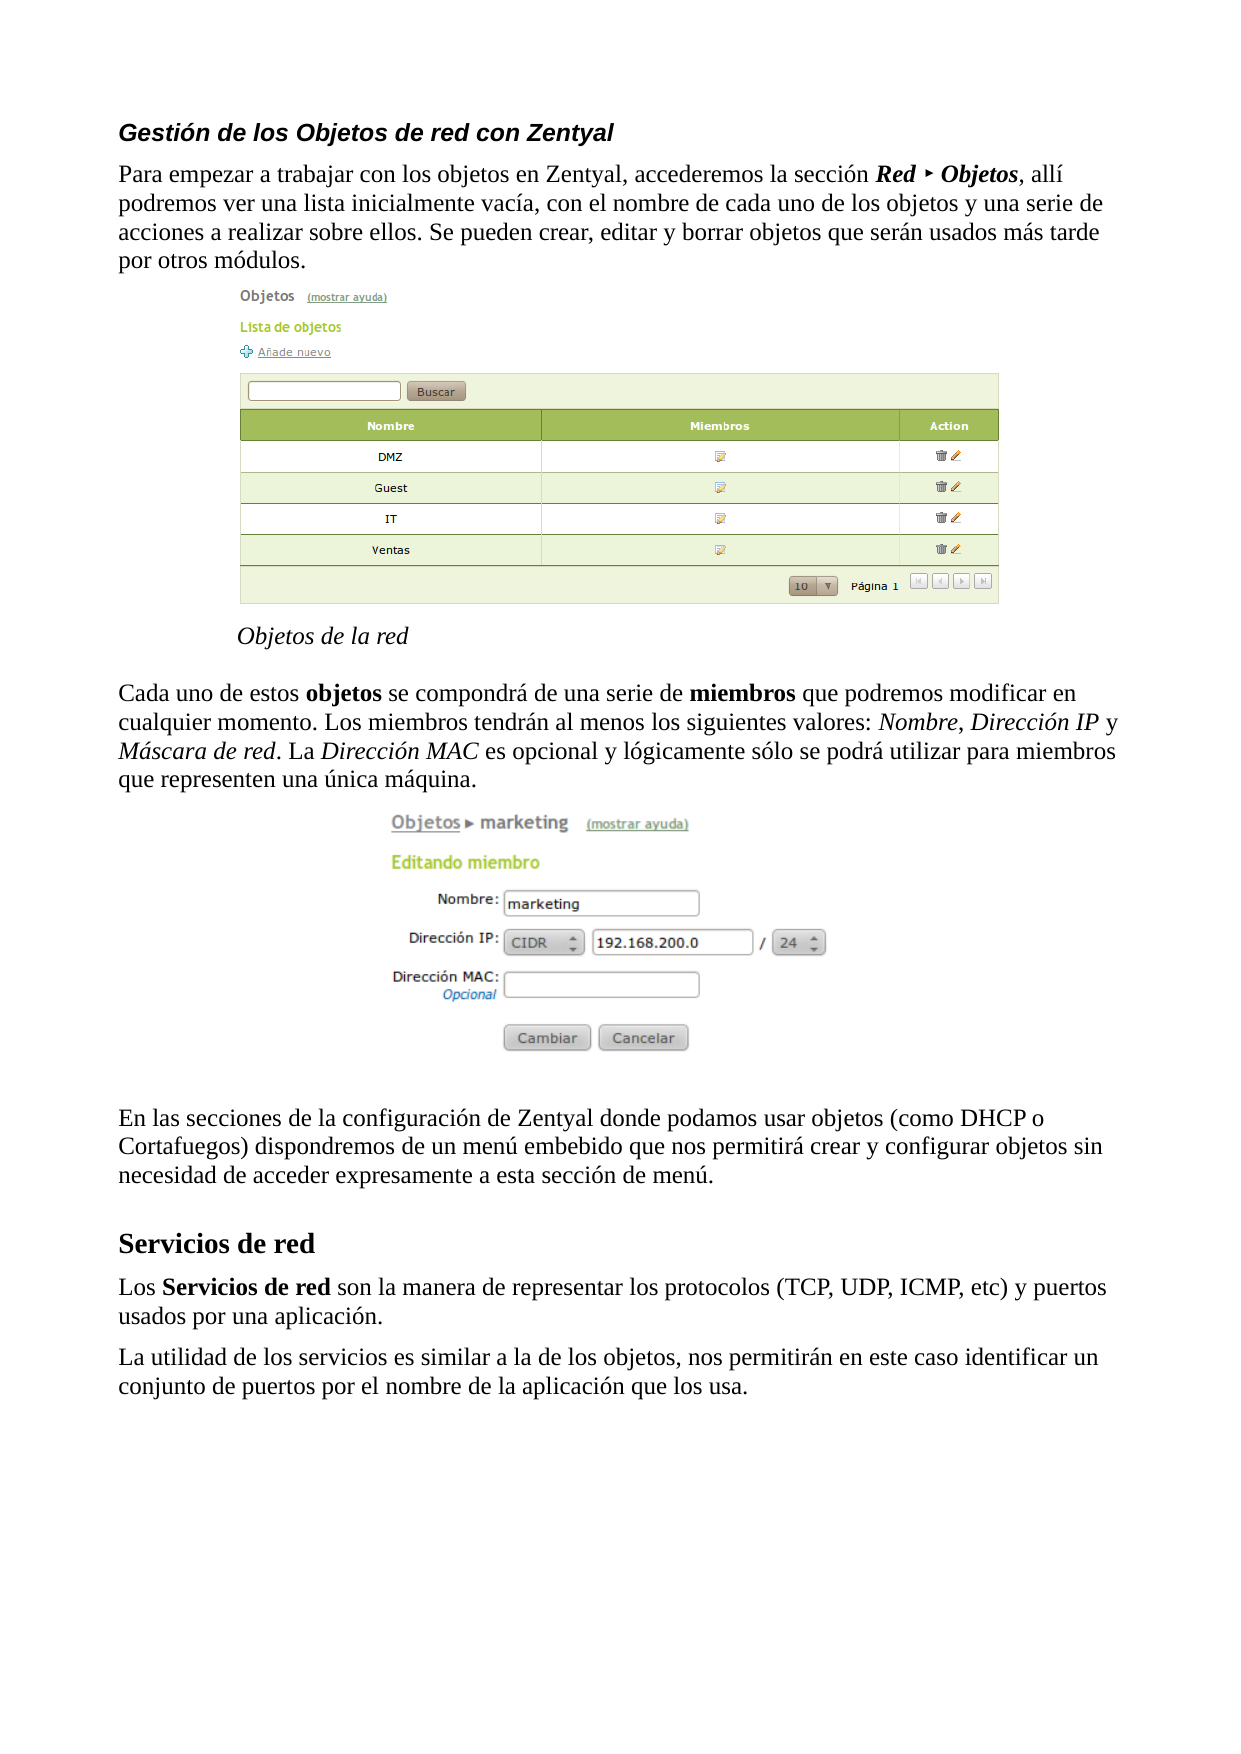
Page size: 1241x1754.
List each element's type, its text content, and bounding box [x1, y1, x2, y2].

picture [236, 286, 1004, 621]
text Cada uno de estos objetos se compondrá de una serie de miembros que podremos modificar en cualquier momento. Los miembros tendrán al menos los siguientes valores: Nombre, Dirección IP y Máscara de red. La Dirección MAC es opcional y lógicamente sólo se podrá utilizar para miembros que representen una única máquina. [118, 678, 1122, 793]
text En las secciones de la configuración de Zentyal donde podamos usar objetos (como DHCP o Cortafuegos) dispondremos de un menú embebido que nos permitirá crear y configurar objetos sin necesidad de acceder expresamente a esta sección de menú. [118, 1103, 1122, 1189]
text Para empezar a trabajar con los objetos en Zentyal, accederemos la seccіón Red ‣ Objetos, allí podremos ver una lista inicialmente vacía, con el nombre de cada uno de los objetos y una serie de acciones a realizar sobre ellos. Se pueden crear, editar y borrar objetos que serán usados más tarde por otros módulos. [118, 159, 1122, 274]
subtitle Servicios de red [118, 1226, 1122, 1260]
text La utilidad de los servicios es similar a la de los objetos, nos permitirán en este caso identificar un conjunto de puertos por el nombre de la aplicación que los usa. [118, 1342, 1122, 1400]
subtitle Gestión de los Objetos de red con Zentyal [118, 118, 1122, 147]
picture [374, 805, 866, 1062]
text Los Servicios de red son la manera de representar los protocolos (TCP, UDP, ICMP, etc) y puertos usados por una aplicación. [118, 1272, 1122, 1330]
text Objetos de la red [237, 621, 1004, 649]
